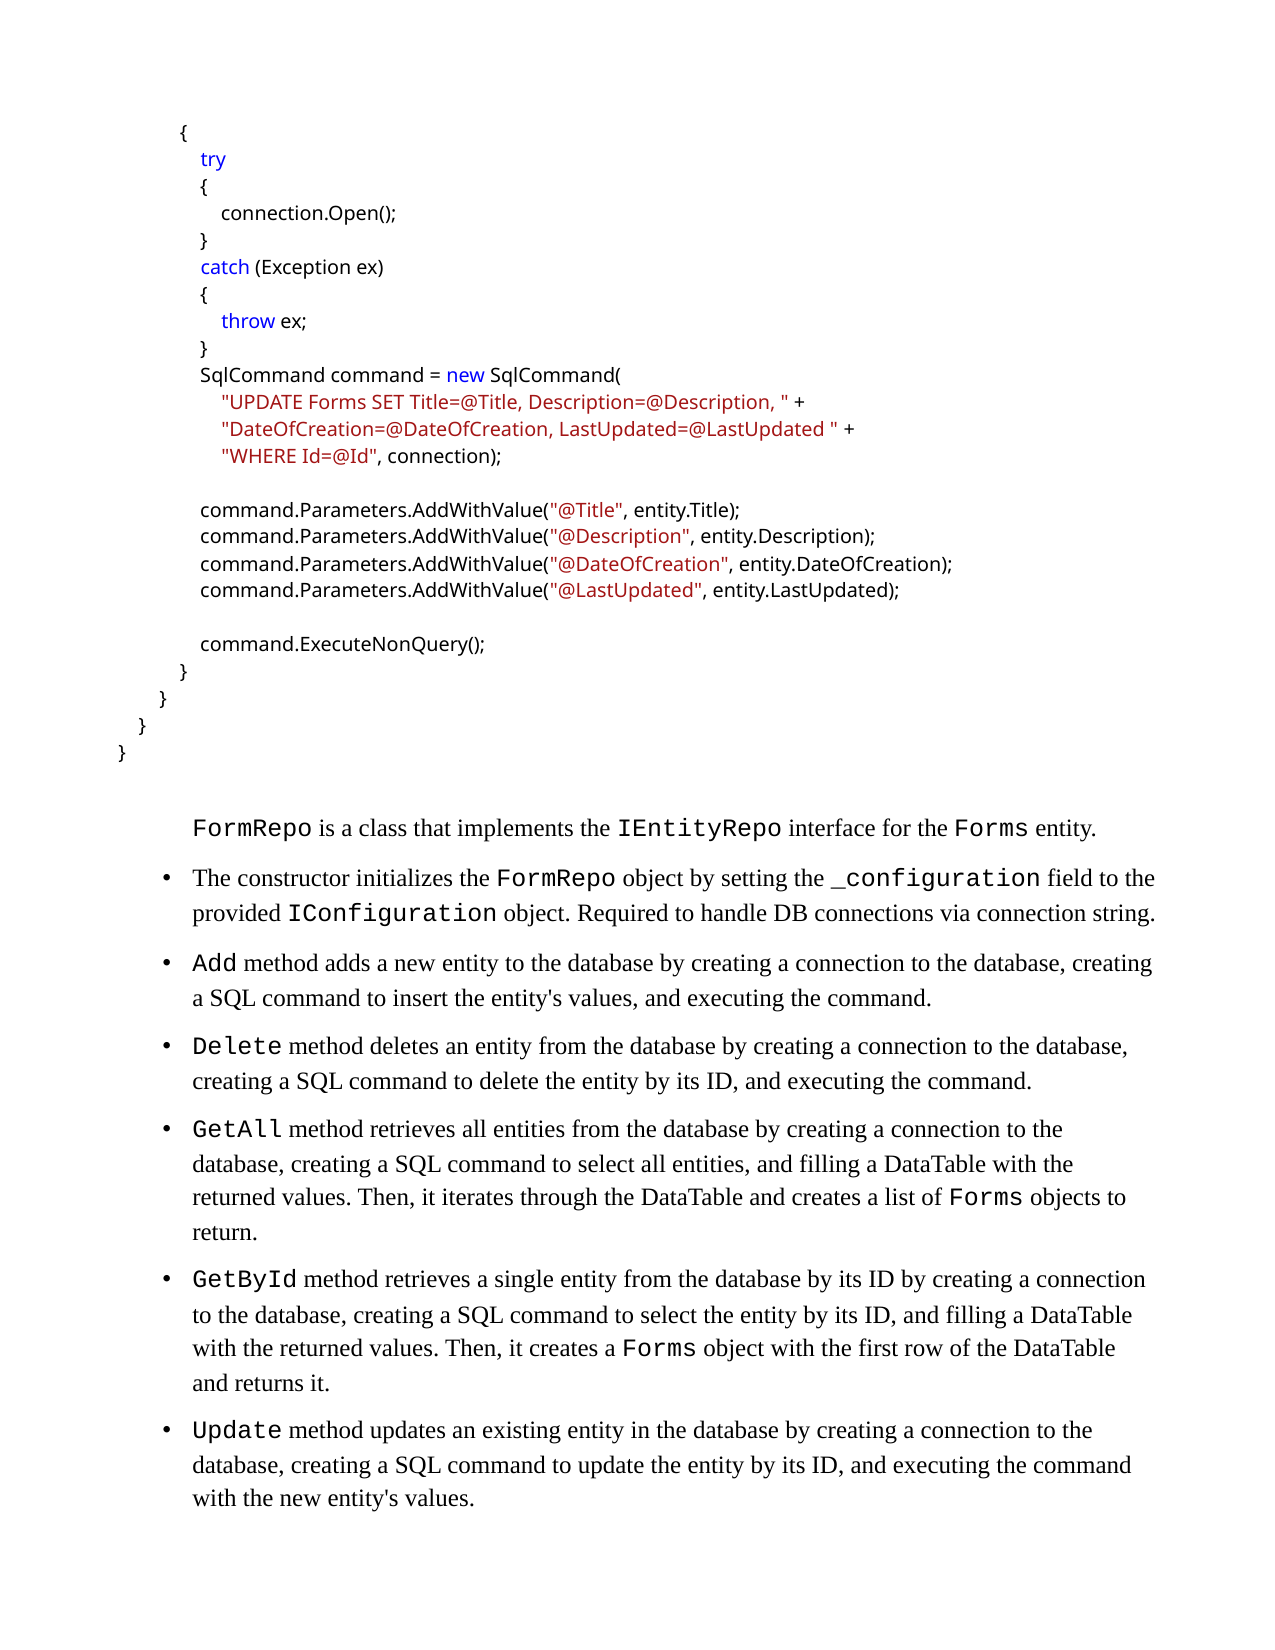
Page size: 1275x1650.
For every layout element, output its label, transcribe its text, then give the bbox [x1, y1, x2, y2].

text command.Parameters.AddWithValue("@LastUpdated", entity.LastUpdated); [118, 577, 1157, 604]
text } [118, 739, 1157, 766]
text try [118, 145, 1157, 172]
text command.Parameters.AddWithValue("@Description", entity.Description); [118, 523, 1157, 550]
text command.Parameters.AddWithValue("@Title", entity.Title); [118, 496, 1157, 523]
text "UPDATE Forms SET Title=@Title, Description=@Description, " + [118, 388, 1157, 415]
text { [118, 172, 1157, 199]
text } [118, 712, 1157, 739]
list The constructor initializes the FormRepo object by setting the _configuration field to the provided IConfiguration object. Required to handle DB connections via connection string. [162, 863, 1157, 929]
list Delete method deletes an entity from the database by creating a connection to the database, creating a SQL command to delete the entity by its ID, and executing the command. [162, 1031, 1157, 1095]
text throw ex; [118, 307, 1157, 334]
text { [118, 280, 1157, 307]
text "DateOfCreation=@DateOfCreation, LastUpdated=@LastUpdated " + [118, 415, 1157, 442]
text } [118, 334, 1157, 361]
text connection.Open(); [118, 199, 1157, 226]
text } [118, 226, 1157, 253]
text "WHERE Id=@Id", connection); [118, 442, 1157, 469]
text } [118, 658, 1157, 685]
text command.ExecuteNonQuery(); [118, 631, 1157, 658]
text } [118, 685, 1157, 712]
text { [118, 118, 1157, 145]
text SqlCommand command = new SqlCommand( [118, 361, 1157, 388]
text command.Parameters.AddWithValue("@DateOfCreation", entity.DateOfCreation); [118, 550, 1157, 577]
text FormRepo is a class that implements the IEntityRepo interface for the Forms entity. [118, 813, 1157, 844]
list Update method updates an existing entity in the database by creating a connection to the database, creating a SQL command to update the entity by its ID, and executing the command with the new entity's values. [162, 1415, 1157, 1512]
text catch (Exception ex) [118, 253, 1157, 280]
list GetAll method retrieves all entities from the database by creating a connection to the database, creating a SQL command to select all entities, and filling a DataTable with the returned values. Then, it iterates through the DataTable and creates a list of Forms objects to return. [162, 1114, 1157, 1246]
list Add method adds a new entity to the database by creating a connection to the database, creating a SQL command to insert the entity's values, and executing the command. [162, 948, 1157, 1012]
list GetById method retrieves a single entity from the database by its ID by creating a connection to the database, creating a SQL command to select the entity by its ID, and filling a DataTable with the returned values. Then, it creates a Forms object with the first row of the DataTable and returns it. [162, 1264, 1157, 1397]
